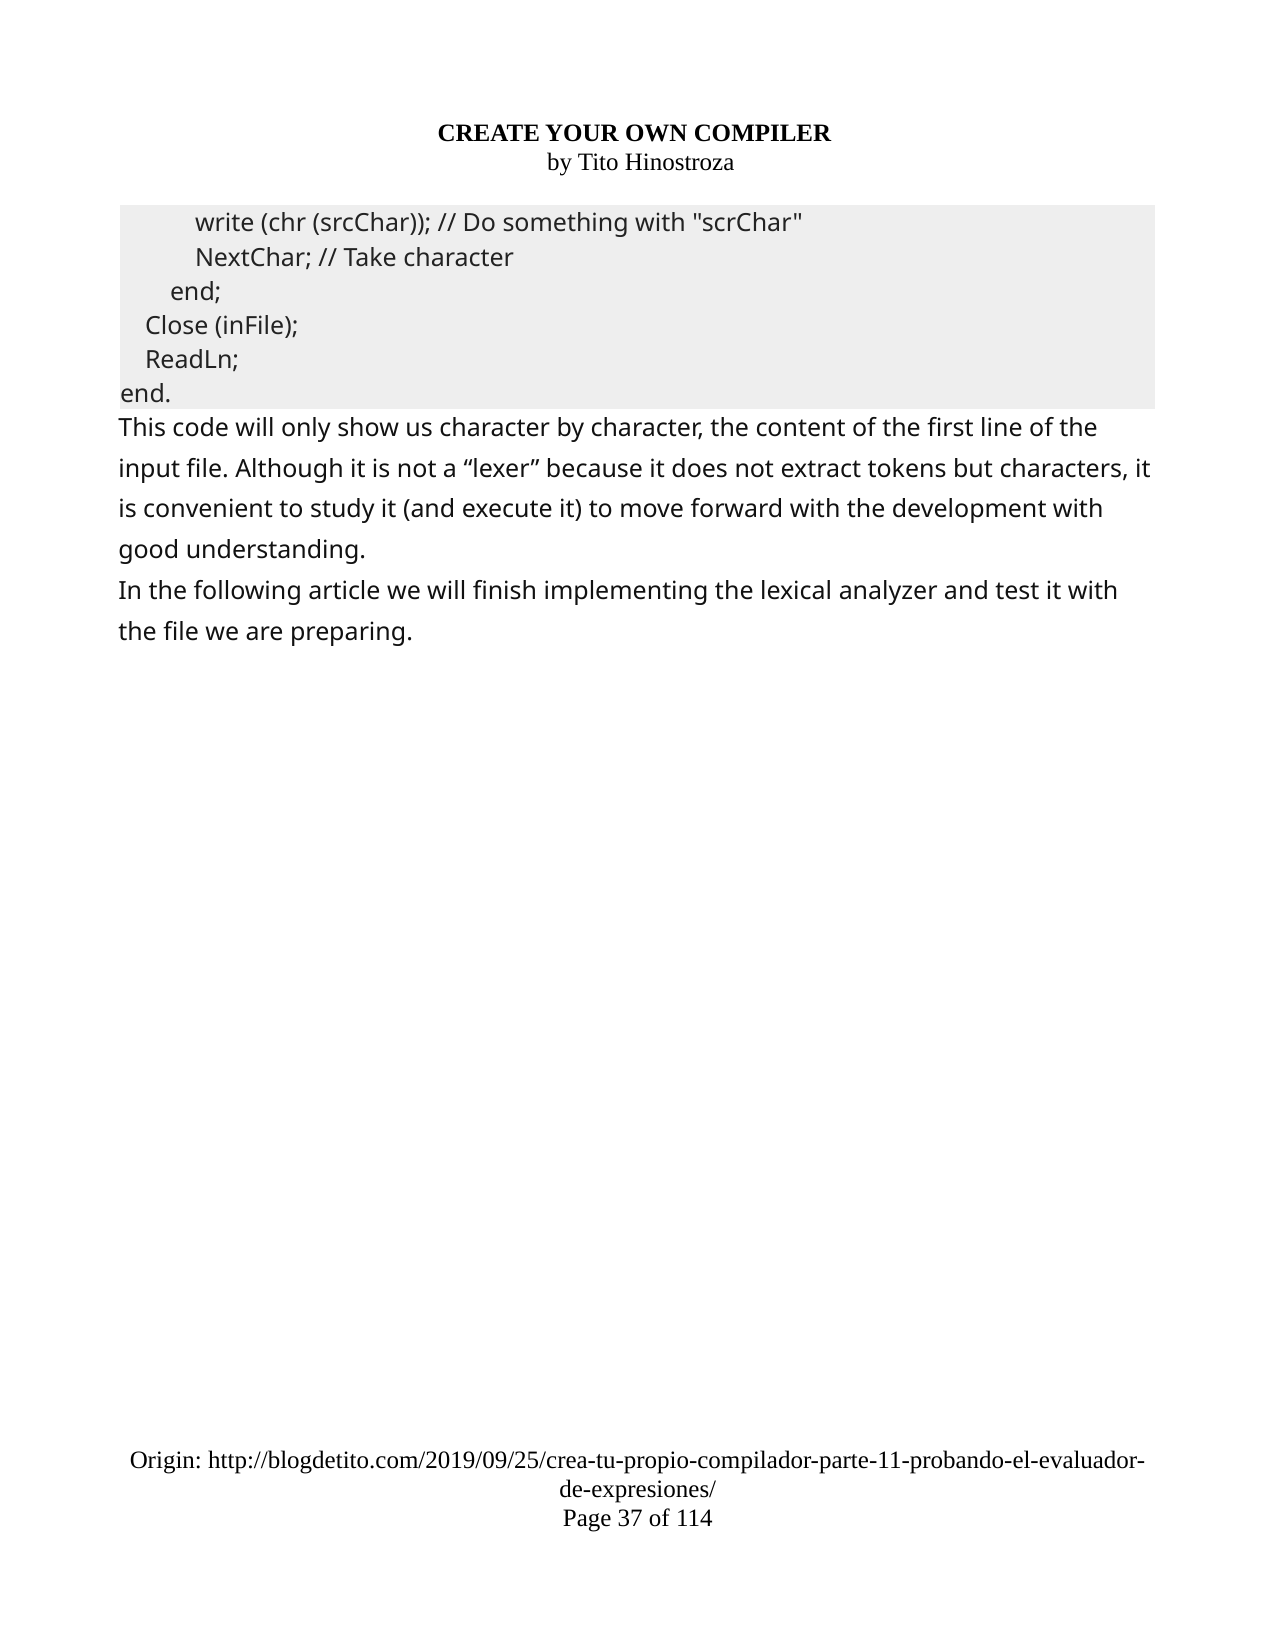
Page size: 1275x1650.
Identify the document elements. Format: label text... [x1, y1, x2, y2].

text This code will only show us character by character, the content of the first line of the input file. Although it is not a “lexer” because it does not extract tokens but characters, it is convenient to study it (and execute it) to move forward with the development with good understanding. [118, 409, 1157, 566]
text end; [120, 273, 1155, 307]
text NextChar; // Take character [120, 239, 1155, 273]
text end. [120, 375, 1155, 409]
text write (chr (srcChar)); // Do something with "scrChar" [120, 205, 1155, 239]
text ReadLn; [120, 341, 1155, 375]
text In the following article we will finish implementing the lexical analyzer and test it with the file we are preparing. [118, 573, 1157, 648]
text Close (inFile); [120, 307, 1155, 341]
